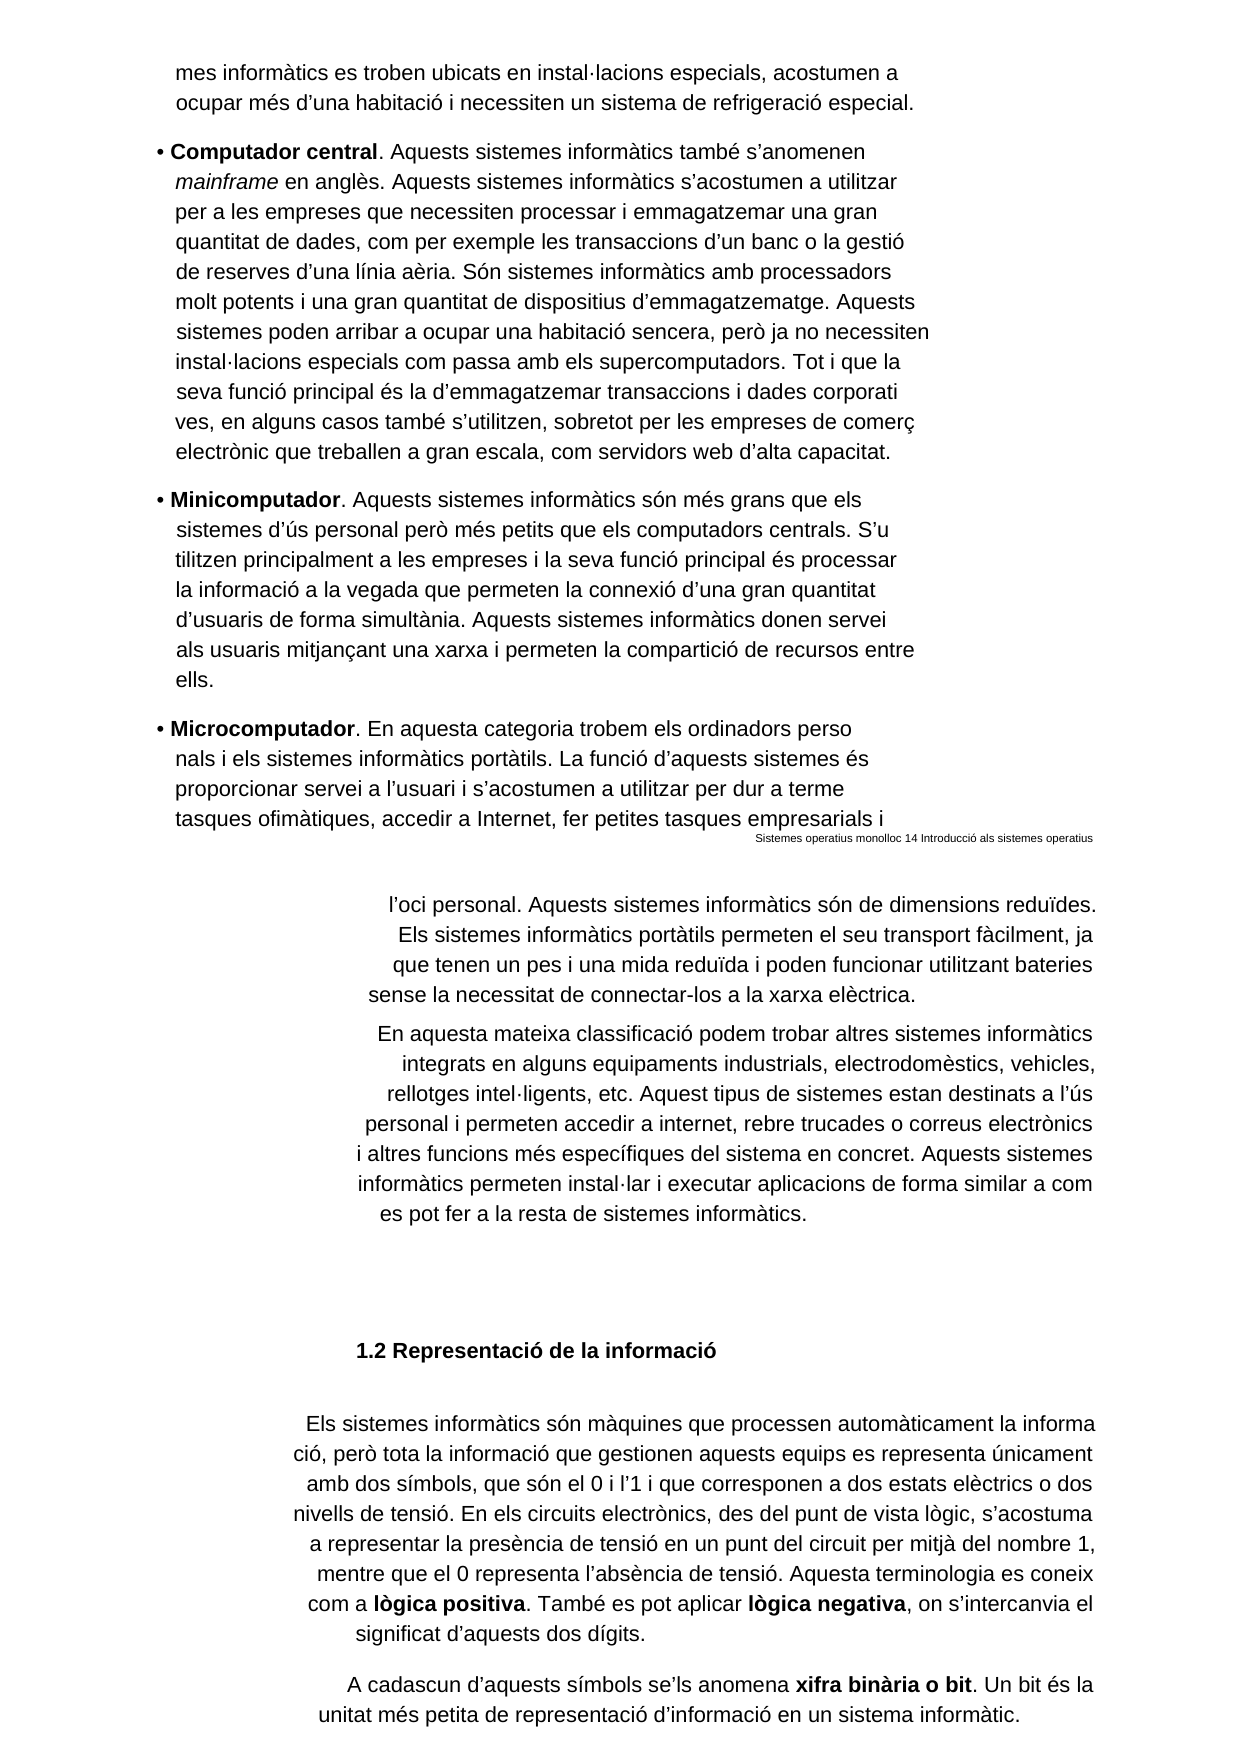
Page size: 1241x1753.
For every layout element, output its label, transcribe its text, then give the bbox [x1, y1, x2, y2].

text • Computador central. Aquests sistemes informàtics també s’anomenen [156, 138, 1122, 164]
text unitat més petita de representació d’informació en un sistema informàtic. [0, 1702, 1021, 1727]
text integrats en alguns equipaments industrials, electrodomèstics, vehicles, [0, 1051, 1096, 1077]
text Els sistemes informàtics són màquines que processen automàticament la informa [0, 1411, 1096, 1436]
text ves, en alguns casos també s’utilitzen, sobretot per les empreses de comerç [175, 408, 1122, 434]
text tilitzen principalment a les empreses i la seva funció principal és processar [175, 547, 1122, 572]
text ocupar més d’una habitació i necessiten un sistema de refrigeració especial. [176, 90, 1122, 115]
text i altres funcions més específiques del sistema en concret. Aquests sistemes [0, 1141, 1093, 1167]
text es pot fer a la resta de sistemes informàtics. [0, 1201, 807, 1227]
text seva funció principal és la d’emmagatzemar transaccions i dades corporati [176, 378, 1122, 404]
text mentre que el 0 representa l’absència de tensió. Aquesta terminologia es coneix [0, 1561, 1094, 1586]
text ció, però tota la informació que gestionen aquests equips es representa únicament [0, 1441, 1093, 1466]
text Sistemes operatius monolloc 14 Introducció als sistemes operatius [0, 831, 1093, 844]
text que tenen un pes i una mida reduïda i poden funcionar utilitzant bateries [0, 952, 1093, 977]
text com a lògica positiva. També es pot aplicar lògica negativa, on s’intercanvia el [0, 1591, 1093, 1616]
text proporcionar servei a l’usuari i s’acostumen a utilitzar per dur a terme [175, 776, 1122, 801]
text tasques ofimàtiques, accedir a Internet, fer petites tasques empresarials i [175, 806, 1122, 831]
text 1.2 Representació de la informació [356, 1338, 1122, 1363]
text molt potents i una gran quantitat de dispositius d’emmagatzematge. Aquests [175, 288, 1122, 314]
text • Minicomputador. Aquests sistemes informàtics són més grans que els [156, 487, 1122, 512]
text nals i els sistemes informàtics portàtils. La funció d’aquests sistemes és [175, 746, 1122, 771]
text l’oci personal. Aquests sistemes informàtics són de dimensions reduïdes. [0, 892, 1097, 917]
text la informació a la vegada que permeten la connexió d’una gran quantitat [175, 577, 1122, 602]
text sistemes d’ús personal però més petits que els computadors centrals. S’u [176, 517, 1122, 542]
text mes informàtics es troben ubicats en instal·lacions especials, acostumen a [175, 60, 1122, 85]
text nivells de tensió. En els circuits electrònics, des del punt de vista lògic, s’acostuma [0, 1501, 1093, 1526]
text amb dos símbols, que són el 0 i l’1 i que corresponen a dos estats elèctrics o dos [0, 1471, 1093, 1496]
text per a les empreses que necessiten processar i emmagatzemar una gran [175, 198, 1122, 224]
text d’usuaris de forma simultània. Aquests sistemes informàtics donen servei [176, 607, 1122, 632]
text quantitat de dades, com per exemple les transaccions d’un banc o la gestió [175, 228, 1122, 254]
text personal i permeten accedir a internet, rebre trucades o correus electrònics [0, 1111, 1093, 1137]
text sense la necessitat de connectar-los a la xarxa elèctrica. [0, 982, 916, 1007]
text Els sistemes informàtics portàtils permeten el seu transport fàcilment, ja [0, 922, 1093, 947]
text electrònic que treballen a gran escala, com servidors web d’alta capacitat. [175, 438, 1122, 464]
text als usuaris mitjançant una xarxa i permeten la compartició de recursos entre [176, 637, 1122, 662]
text de reserves d’una línia aèria. Són sistemes informàtics amb processadors [176, 258, 1122, 284]
text rellotges intel·ligents, etc. Aquest tipus de sistemes estan destinats a l’ús [0, 1081, 1093, 1107]
text informàtics permeten instal·lar i executar aplicacions de forma similar a com [0, 1171, 1093, 1197]
text instal·lacions especials com passa amb els supercomputadors. Tot i que la [175, 348, 1122, 374]
text sistemes poden arribar a ocupar una habitació sencera, però ja no necessiten [176, 318, 1122, 344]
text A cadascun d’aquests símbols se’ls anomena xifra binària o bit. Un bit és la [0, 1672, 1093, 1697]
text a representar la presència de tensió en un punt del circuit per mitjà del nombre 1, [0, 1531, 1096, 1556]
text • Microcomputador. En aquesta categoria trobem els ordinadors perso [156, 716, 1122, 741]
text ells. [175, 667, 1122, 692]
text En aquesta mateixa classificació podem trobar altres sistemes informàtics [0, 1021, 1093, 1047]
text mainframe en anglès. Aquests sistemes informàtics s’acostumen a utilitzar [175, 168, 1122, 194]
text significat d’aquests dos dígits. [355, 1621, 1122, 1646]
